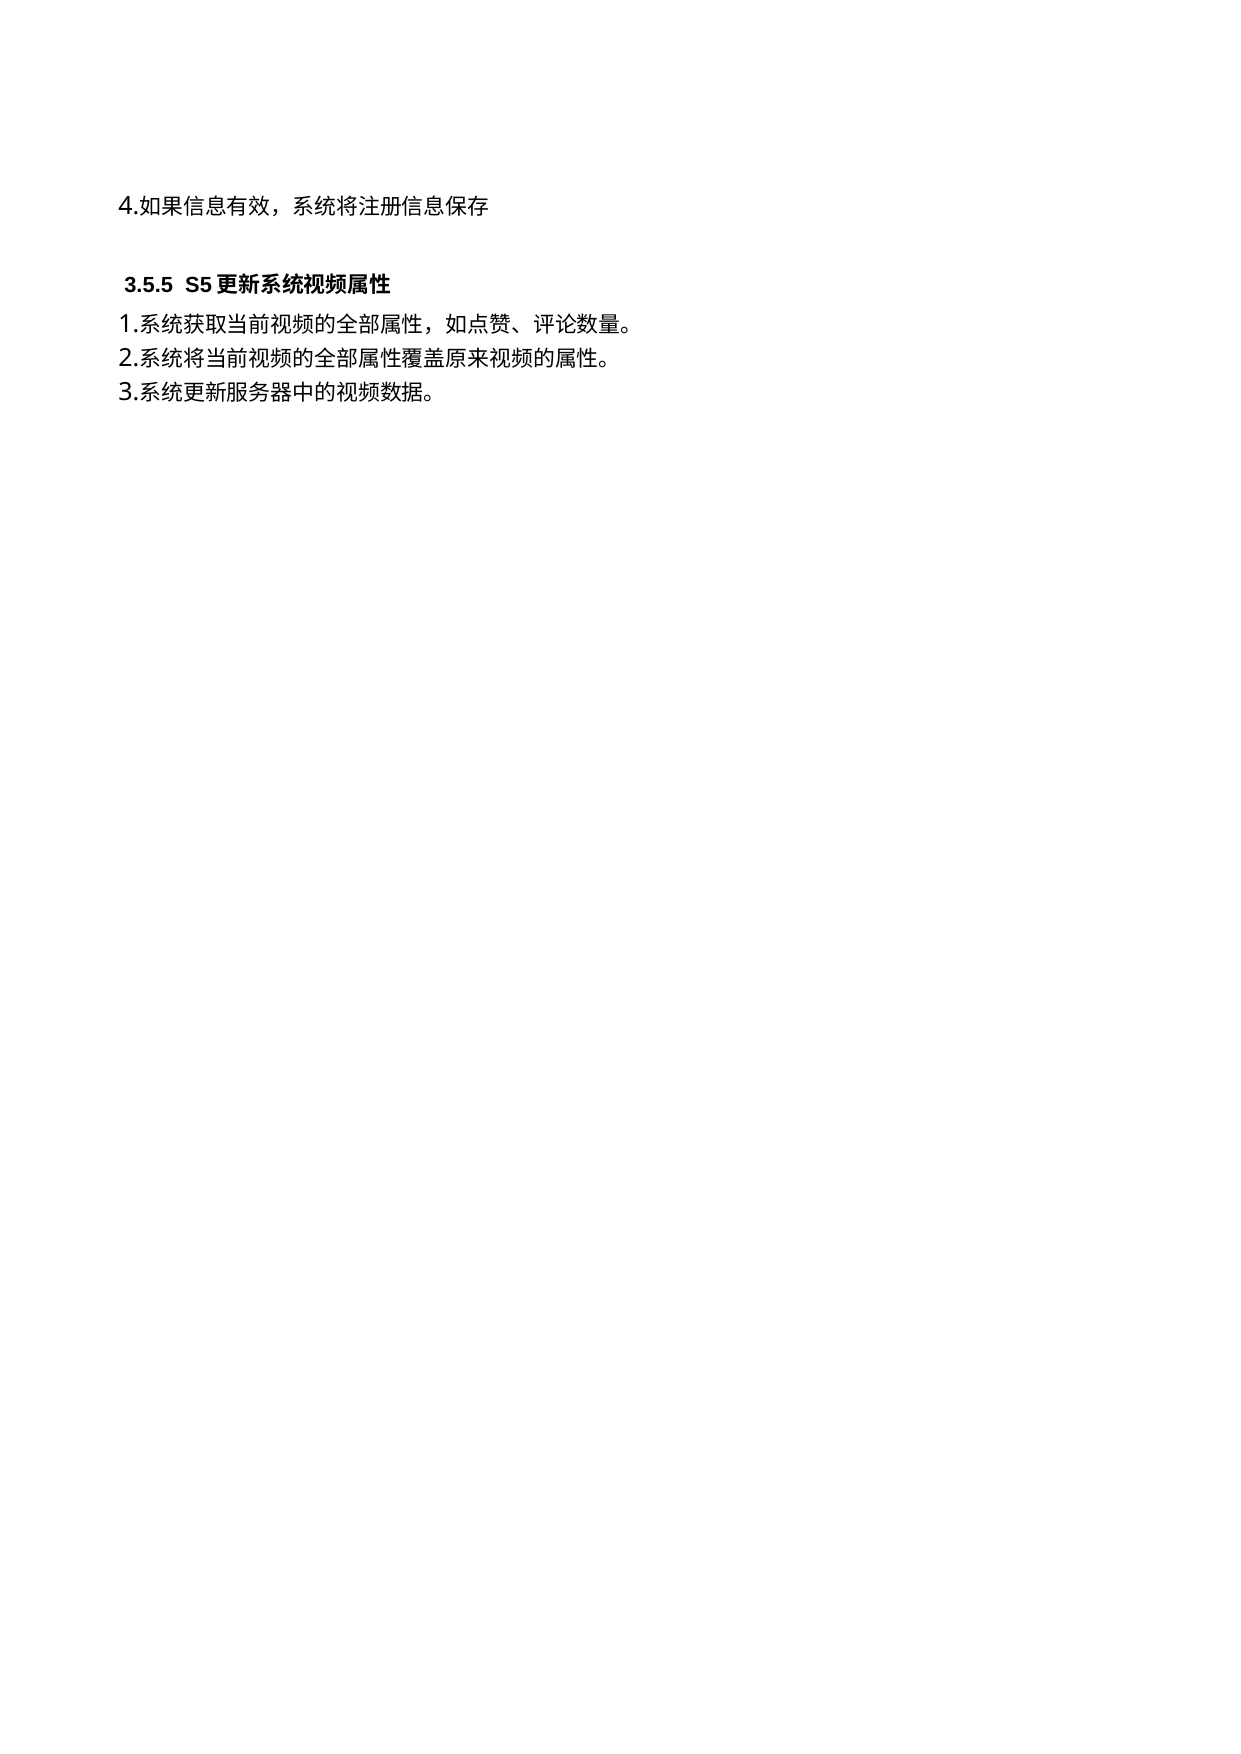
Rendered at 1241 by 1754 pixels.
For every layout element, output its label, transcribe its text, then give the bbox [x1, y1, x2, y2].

subtitle S5更新系统视频属性 [118, 267, 1122, 299]
text 1.系统获取当前视频的全部属性，如点赞、评论数量。 [118, 305, 1122, 339]
text 4.如果信息有效，系统将注册信息保存 [118, 188, 1122, 222]
text 2.系统将当前视频的全部属性覆盖原来视频的属性。 [118, 339, 1122, 373]
text 3.系统更新服务器中的视频数据。 [118, 373, 1122, 408]
